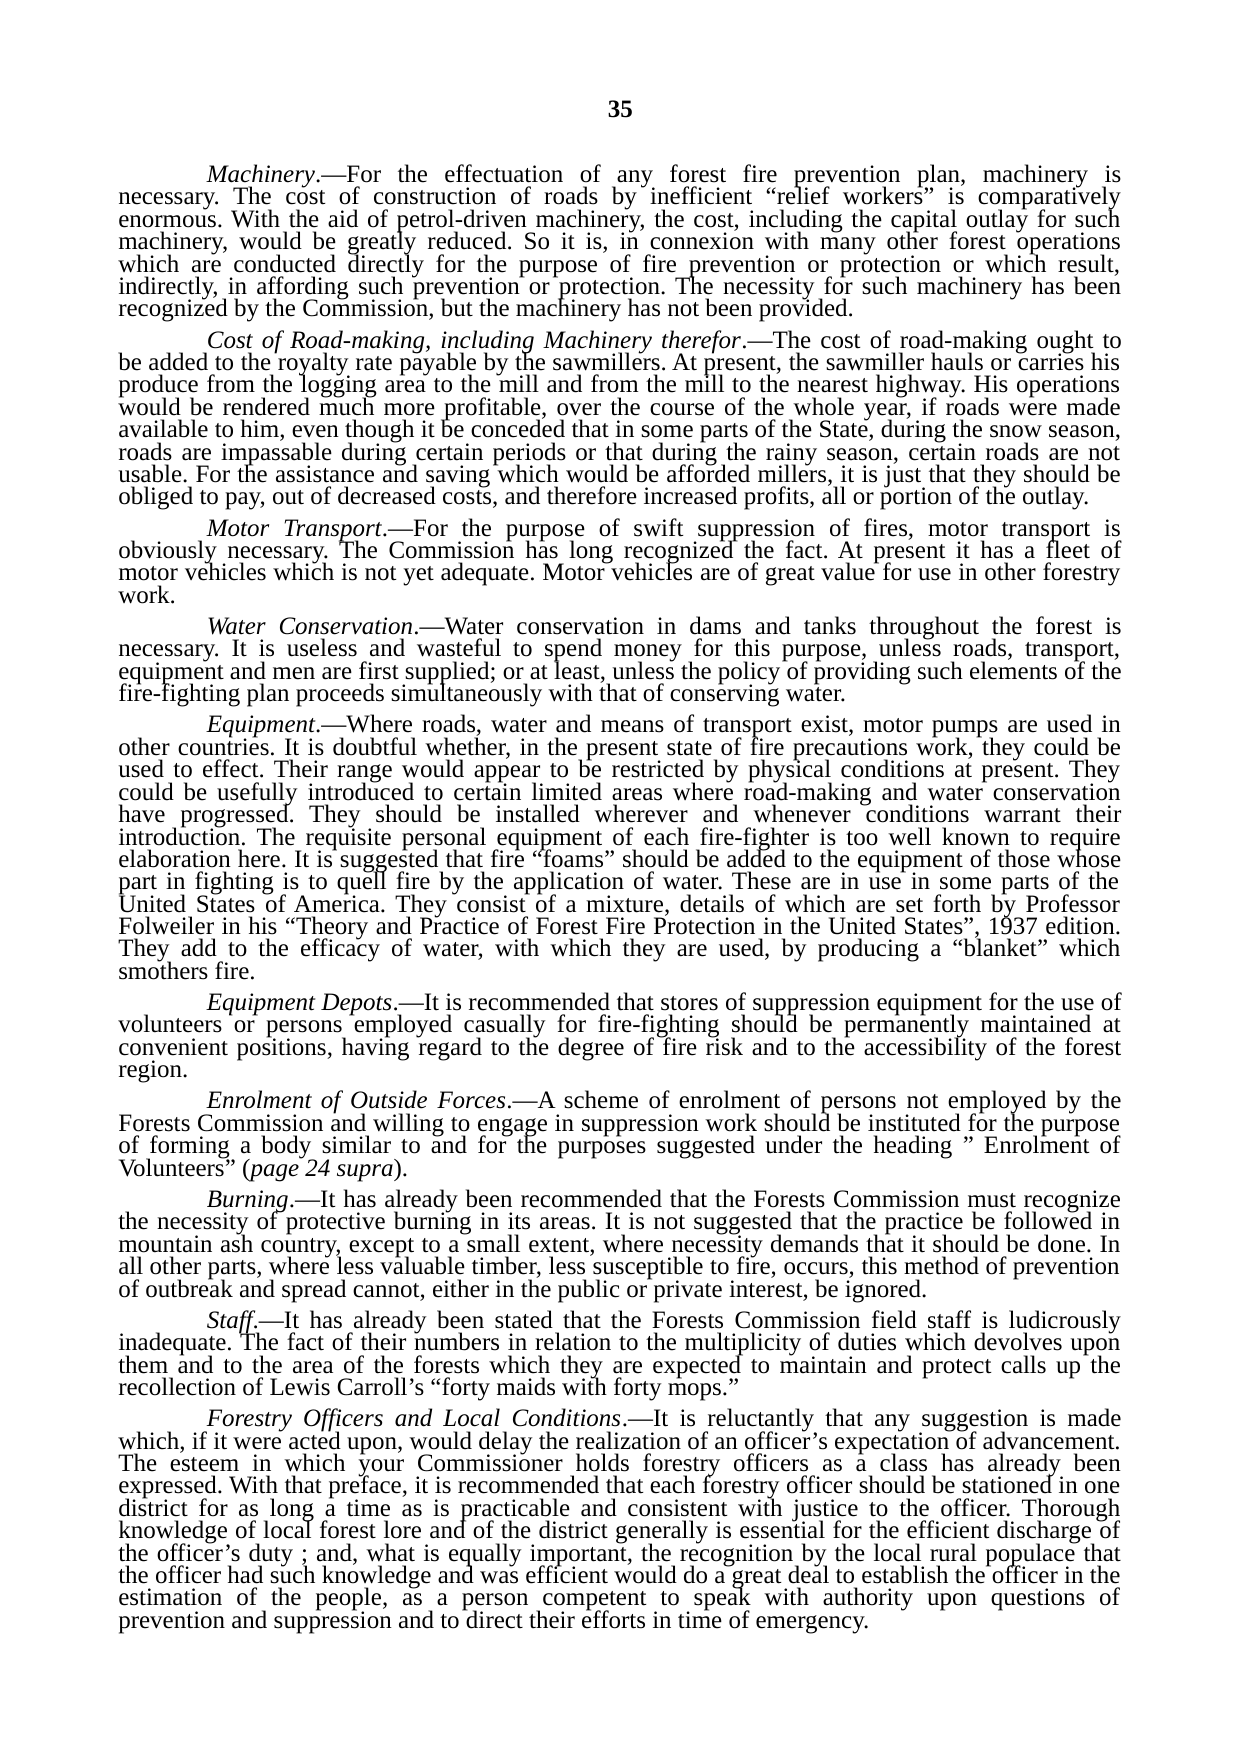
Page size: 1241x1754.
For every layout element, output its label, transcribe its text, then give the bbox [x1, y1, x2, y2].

text Equipment.—Where roads, water and means of transport exist, motor pumps are used in other countries. It is doubtful whether, in the present state of fire precautions work, they could be used to effect. Their range would appear to be restricted by physical conditions at present. They could be usefully introduced to certain limited areas where road-making and water conservation have progressed. They should be installed wherever and whenever conditions warrant their introduction. The requisite personal equipment of each fire-fighter is too well known to require elaboration here. It is suggested that fire “foams” should be added to the equipment of those whose part in fighting is to quell fire by the application of water. These are in use in some parts of the United States of America. They consist of a mixture, details of which are set forth by Professor Folweiler in his “Theory and Practice of Forest Fire Protection in the United States”, 1937 edition. They add to the efficacy of water, with which they are used, by producing a “blanket” which smothers fire. [118, 715, 1122, 984]
text Staff.—It has already been stated that the Forests Commission field staff is ludicrously inadequate. The fact of their numbers in relation to the multiplicity of duties which devolves upon them and to the area of the forests which they are expected to maintain and protect calls up the recollection of Lewis Carroll’s “forty maids with forty mops.” [118, 1310, 1122, 1400]
text Forestry Officers and Local Conditions.—It is reluctantly that any suggestion is made which, if it were acted upon, would delay the realization of an officer’s expectation of advancement. The esteem in which your Commissioner holds forestry officers as a class has already been expressed. With that preface, it is recommended that each forestry officer should be stationed in one district for as long a time as is practicable and consistent with justice to the officer. Thorough knowledge of local forest lore and of the district generally is essential for the efficient discharge of the officer’s duty ; and, what is equally important, the recognition by the local rural populace that the officer had such knowledge and was efficient would do a great deal to establish the officer in the estimation of the people, as a person competent to speak with authority upon questions of prevention and suppression and to direct their efforts in time of emergency. [118, 1409, 1122, 1633]
text Motor Transport.—For the purpose of swift suppression of fires, motor transport is obviously necessary. The Commission has long recognized the fact. At present it has a fleet of motor vehicles which is not yet adequate. Motor vehicles are of great value for use in other forestry work. [118, 518, 1122, 608]
text Water Conservation.—Water conservation in dams and tanks throughout the forest is necessary. It is useless and wasteful to spend money for this purpose, unless roads, transport, equipment and men are first supplied; or at least, unless the policy of providing such elements of the fire-fighting plan proceeds simultaneously with that of conserving water. [118, 617, 1122, 706]
text Enrolment of Outside Forces.—A scheme of enrolment of persons not employed by the Forests Commission and willing to engage in suppression work should be instituted for the purpose of forming a body similar to and for the purposes suggested under the heading ” Enrolment of Volunteers” (page 24 supra). [118, 1091, 1122, 1181]
text Machinery.—For the effectuation of any forest fire prevention plan, machinery is necessary. The cost of construction of roads by inefficient “relief workers” is comparatively enormous. With the aid of petrol-driven machinery, the cost, including the capital outlay for such machinery, would be greatly reduced. So it is, in connexion with many other forest operations which are conducted directly for the purpose of fire prevention or protection or which result, indirectly, in affording such prevention or protection. The necessity for such machinery has been recognized by the Commission, but the machinery has not been provided. [118, 164, 1122, 321]
text Burning.—It has already been recommended that the Forests Commission must recognize the necessity of protective burning in its areas. It is not suggested that the practice be followed in mountain ash country, except to a small extent, where necessity demands that it should be done. In all other parts, where less valuable timber, less susceptible to fire, occurs, this method of prevention of outbreak and spread cannot, either in the public or private interest, be ignored. [118, 1189, 1122, 1301]
text Equipment Depots.—It is recommended that stores of suppression equipment for the use of volunteers or persons employed casually for fire-fighting should be permanently maintained at convenient positions, having regard to the degree of fire risk and to the accessibility of the forest region. [118, 993, 1122, 1082]
text Cost of Road-making, including Machinery therefor.—The cost of road-making ought to be added to the royalty rate payable by the sawmillers. At present, the sawmiller hauls or carries his produce from the logging area to the mill and from the mill to the nearest highway. His operations would be rendered much more profitable, over the course of the whole year, if roads were made available to him, even though it be conceded that in some parts of the State, during the snow season, roads are impassable during certain periods or that during the rainy season, certain roads are not usable. For the assistance and saving which would be afforded millers, it is just that they should be obliged to pay, out of decreased costs, and therefore increased profits, all or portion of the outlay. [118, 330, 1122, 509]
